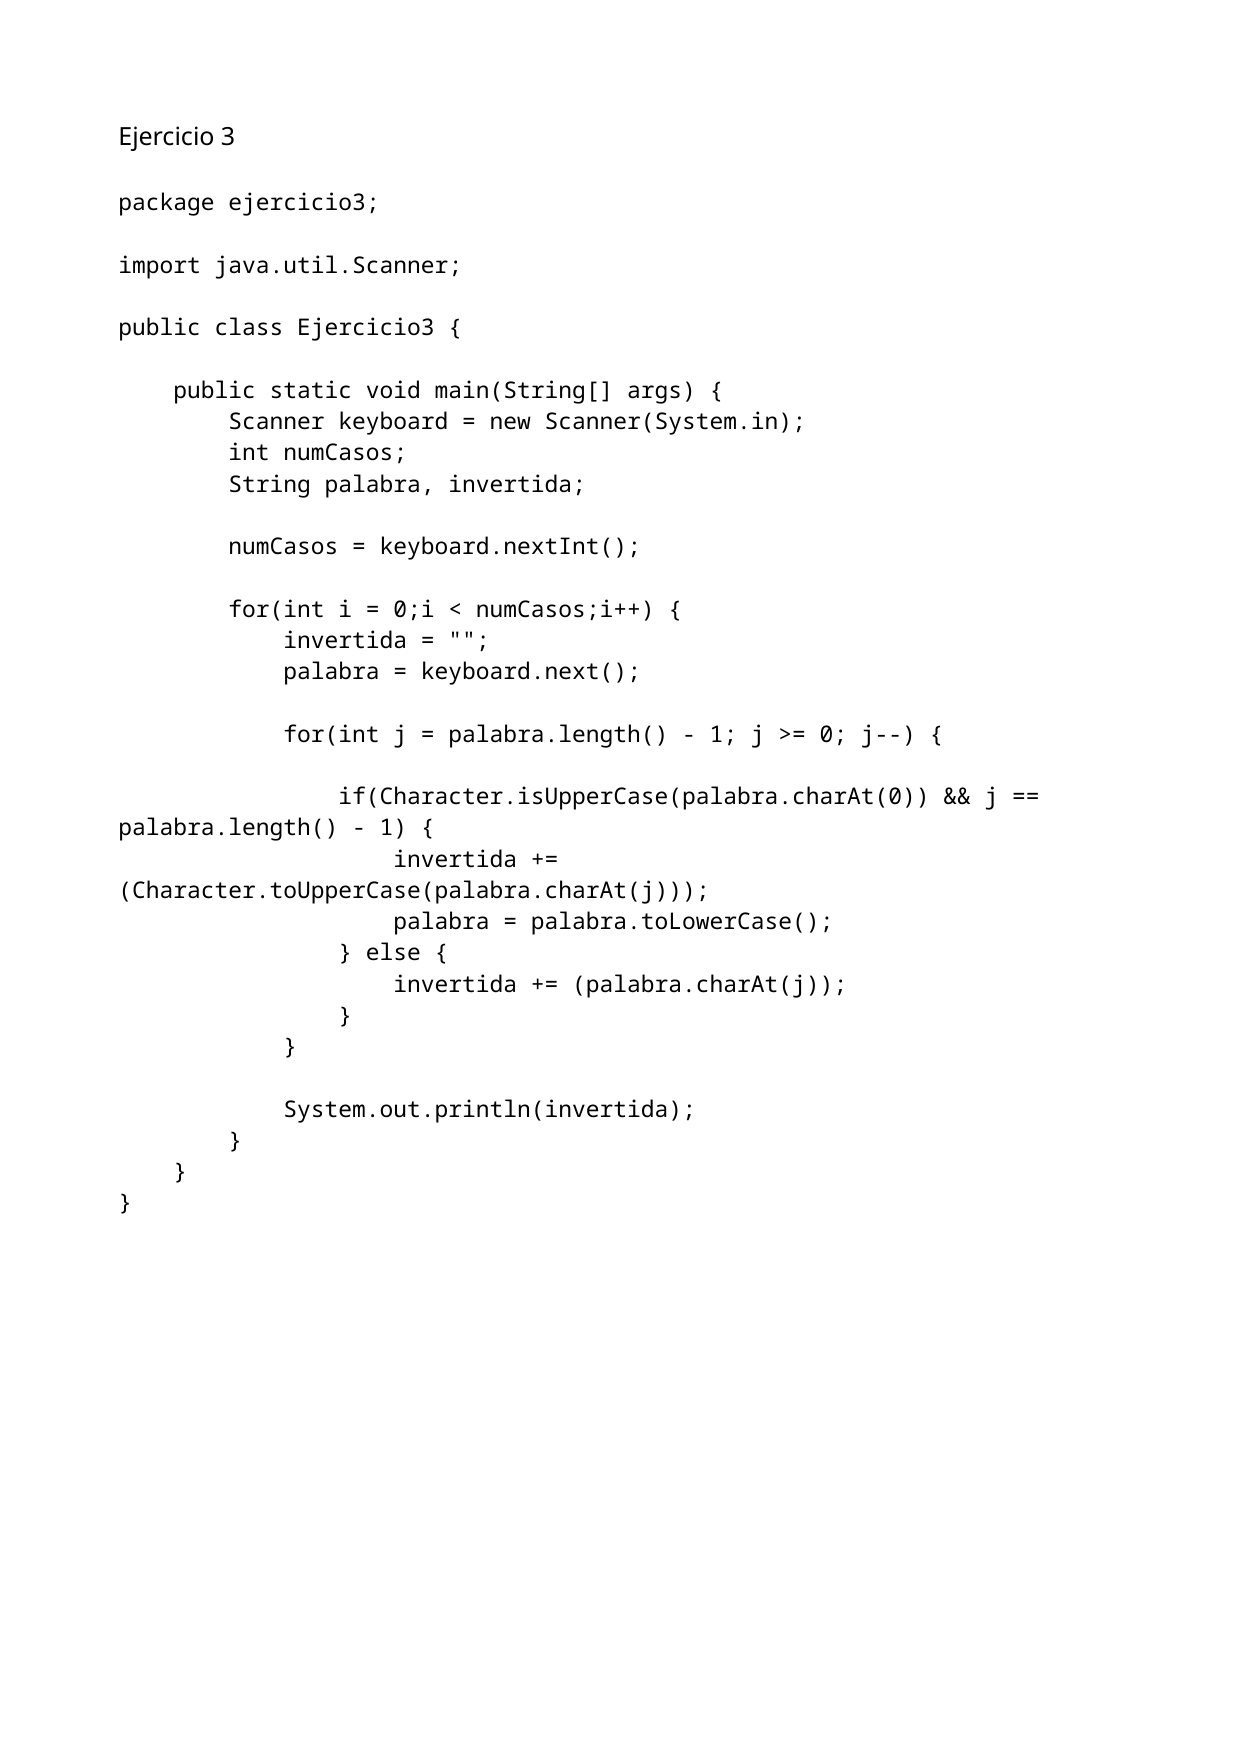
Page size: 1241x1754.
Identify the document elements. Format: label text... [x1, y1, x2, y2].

text for(int j = palabra.length() - 1; j >= 0; j--) { [118, 717, 1122, 749]
text if(Character.isUpperCase(palabra.charAt(0)) && j == palabra.length() - 1) { [118, 780, 1122, 842]
text } [118, 1155, 1122, 1186]
text } [118, 1030, 1122, 1061]
text import java.util.Scanner; [118, 249, 1122, 280]
text Ejercicio 3 [118, 118, 1122, 152]
text int numCasos; [118, 436, 1122, 467]
text } else { [118, 936, 1122, 967]
text invertida += (palabra.charAt(j)); [118, 967, 1122, 999]
text palabra = keyboard.next(); [118, 655, 1122, 686]
text } [118, 999, 1122, 1030]
text String palabra, invertida; [118, 467, 1122, 499]
text public static void main(String[] args) { [118, 374, 1122, 405]
text Scanner keyboard = new Scanner(System.in); [118, 405, 1122, 436]
text public class Ejercicio3 { [118, 311, 1122, 342]
text numCasos = keyboard.nextInt(); [118, 530, 1122, 561]
text for(int i = 0;i < numCasos;i++) { [118, 592, 1122, 624]
text invertida = ""; [118, 624, 1122, 655]
text } [118, 1124, 1122, 1155]
text invertida += (Character.toUpperCase(palabra.charAt(j))); [118, 842, 1122, 905]
text } [118, 1186, 1122, 1217]
text palabra = palabra.toLowerCase(); [118, 905, 1122, 936]
text package ejercicio3; [118, 186, 1122, 217]
text System.out.println(invertida); [118, 1092, 1122, 1124]
